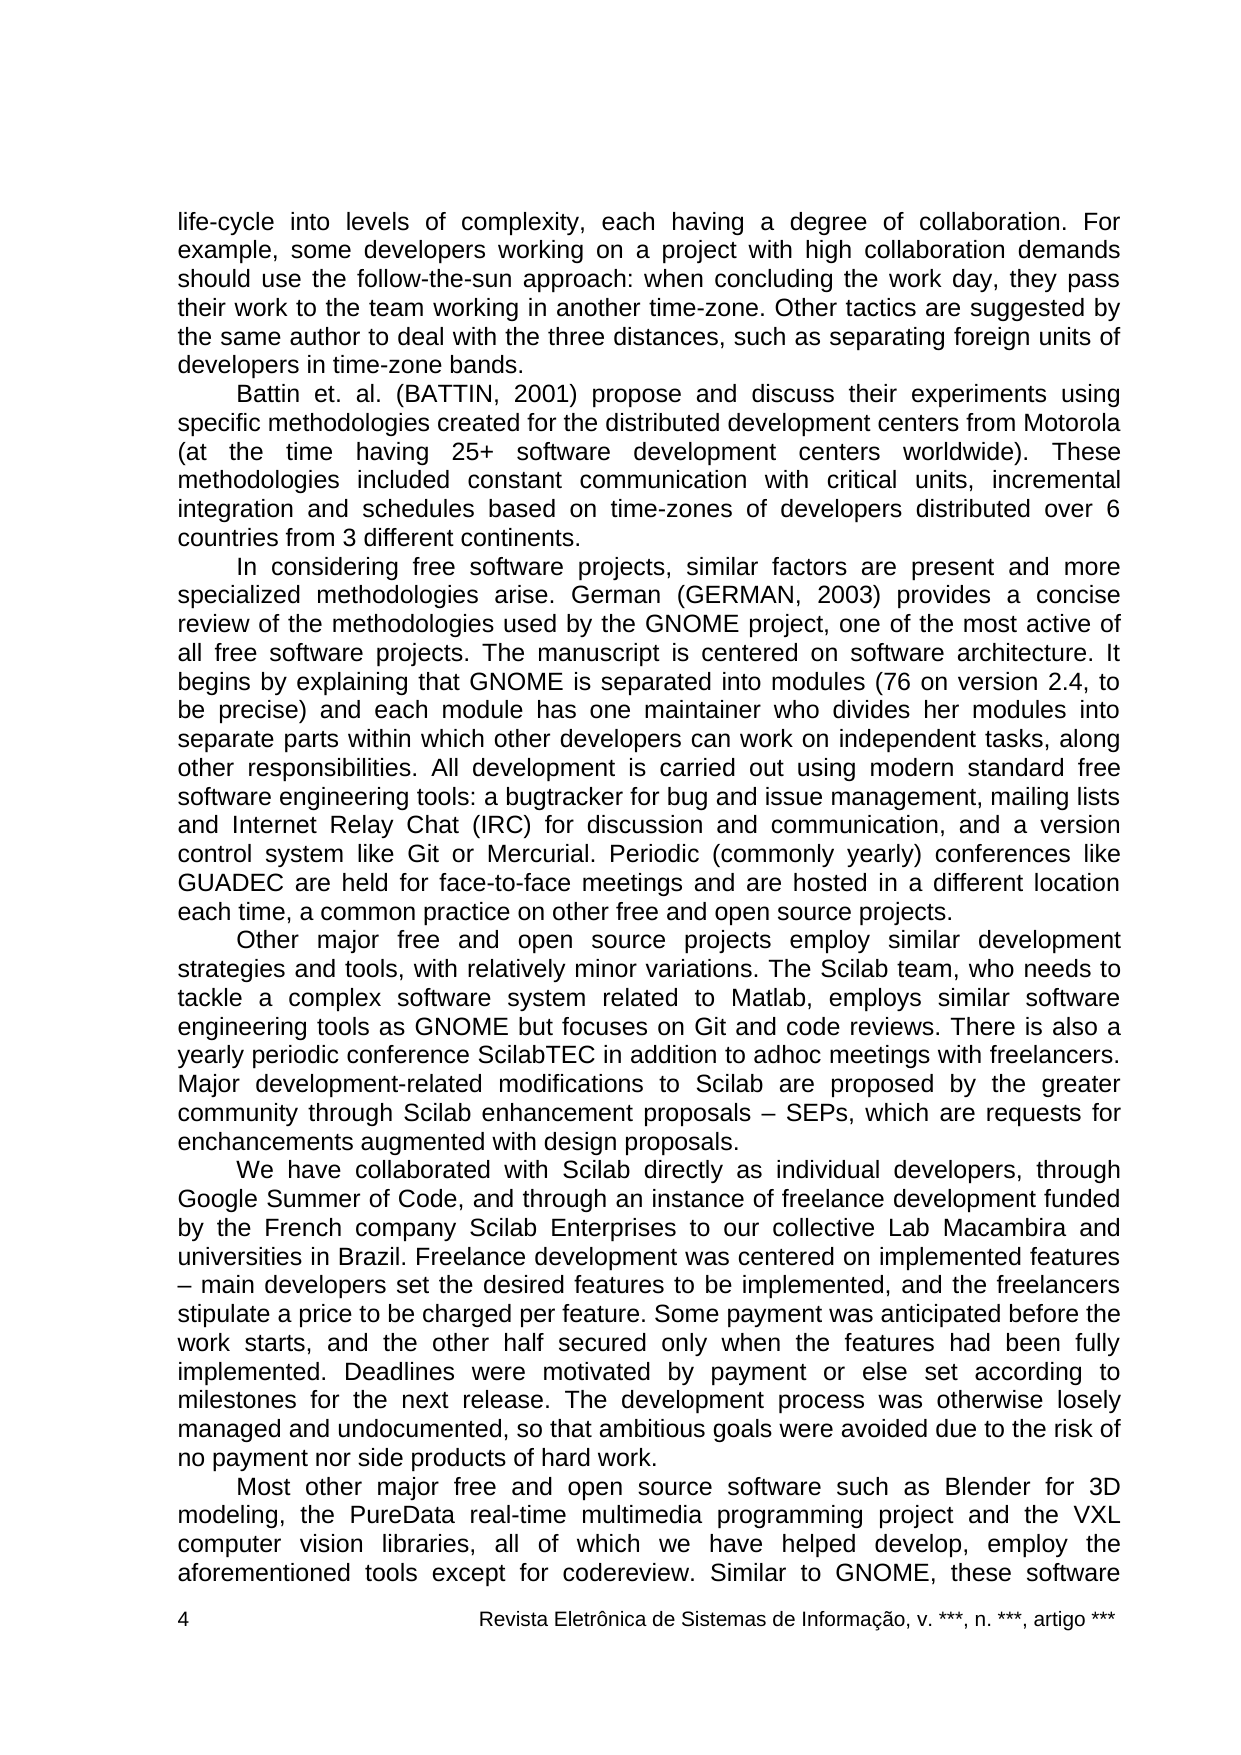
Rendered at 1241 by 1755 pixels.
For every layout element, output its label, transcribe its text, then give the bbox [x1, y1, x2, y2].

text Battin et. al. (BATTIN, 2001) propose and discuss their experiments using specific methodologies created for the distributed development centers from Motorola (at the time having 25+ software development centers worldwide). These methodologies included constant communication with critical units, incremental integration and schedules based on time-zones of developers distributed over 6 countries from 3 different continents. [177, 379, 1122, 552]
text life-cycle into levels of complexity, each having a degree of collaboration. For example, some developers working on a project with high collaboration demands should use the follow-the-sun approach: when concluding the work day, they pass their work to the team working in another time-zone. Other tactics are suggested by the same author to deal with the three distances, such as separating foreign units of developers in time-zone bands. [177, 207, 1122, 379]
text We have collaborated with Scilab directly as individual developers, through Google Summer of Code, and through an instance of freelance development funded by the French company Scilab Enterprises to our collective Lab Macambira and universities in Brazil. Freelance development was centered on implemented features – main developers set the desired features to be implemented, and the freelancers stipulate a price to be charged per feature. Some payment was anticipated before the work starts, and the other half secured only when the features had been fully implemented. Deadlines were motivated by payment or else set according to milestones for the next release. The development process was otherwise losely managed and undocumented, so that ambitious goals were avoided due to the risk of no payment nor side products of hard work. [177, 1155, 1122, 1472]
text In considering free software projects, similar factors are present and more specialized methodologies arise. German (GERMAN, 2003) provides a concise review of the methodologies used by the GNOME project, one of the most active of all free software projects. The manuscript is centered on software architecture. It begins by explaining that GNOME is separated into modules (76 on version 2.4, to be precise) and each module has one maintainer who divides her modules into separate parts within which other developers can work on independent tasks, along other responsibilities. All development is carried out using modern standard free software engineering tools: a bugtracker for bug and issue management, mailing lists and Internet Relay Chat (IRC) for discussion and communication, and a version control system like Git or Mercurial. Periodic (commonly yearly) conferences like GUADEC are held for face-to-face meetings and are hosted in a different location each time, a common practice on other free and open source projects. [177, 552, 1122, 925]
text Most other major free and open source software such as Blender for 3D modeling, the PureData real-time multimedia programming project and the VXL computer vision libraries, all of which we have helped develop, employ the aforementioned tools except for codereview. Similar to GNOME, these software [177, 1472, 1122, 1587]
text Other major free and open source projects employ similar development strategies and tools, with relatively minor variations. The Scilab team, who needs to tackle a complex software system related to Matlab, employs similar software engineering tools as GNOME but focuses on Git and code reviews. There is also a yearly periodic conference ScilabTEC in addition to adhoc meetings with freelancers. Major development-related modifications to Scilab are proposed by the greater community through Scilab enhancement proposals – SEPs, which are requests for enchancements augmented with design proposals. [177, 925, 1122, 1155]
